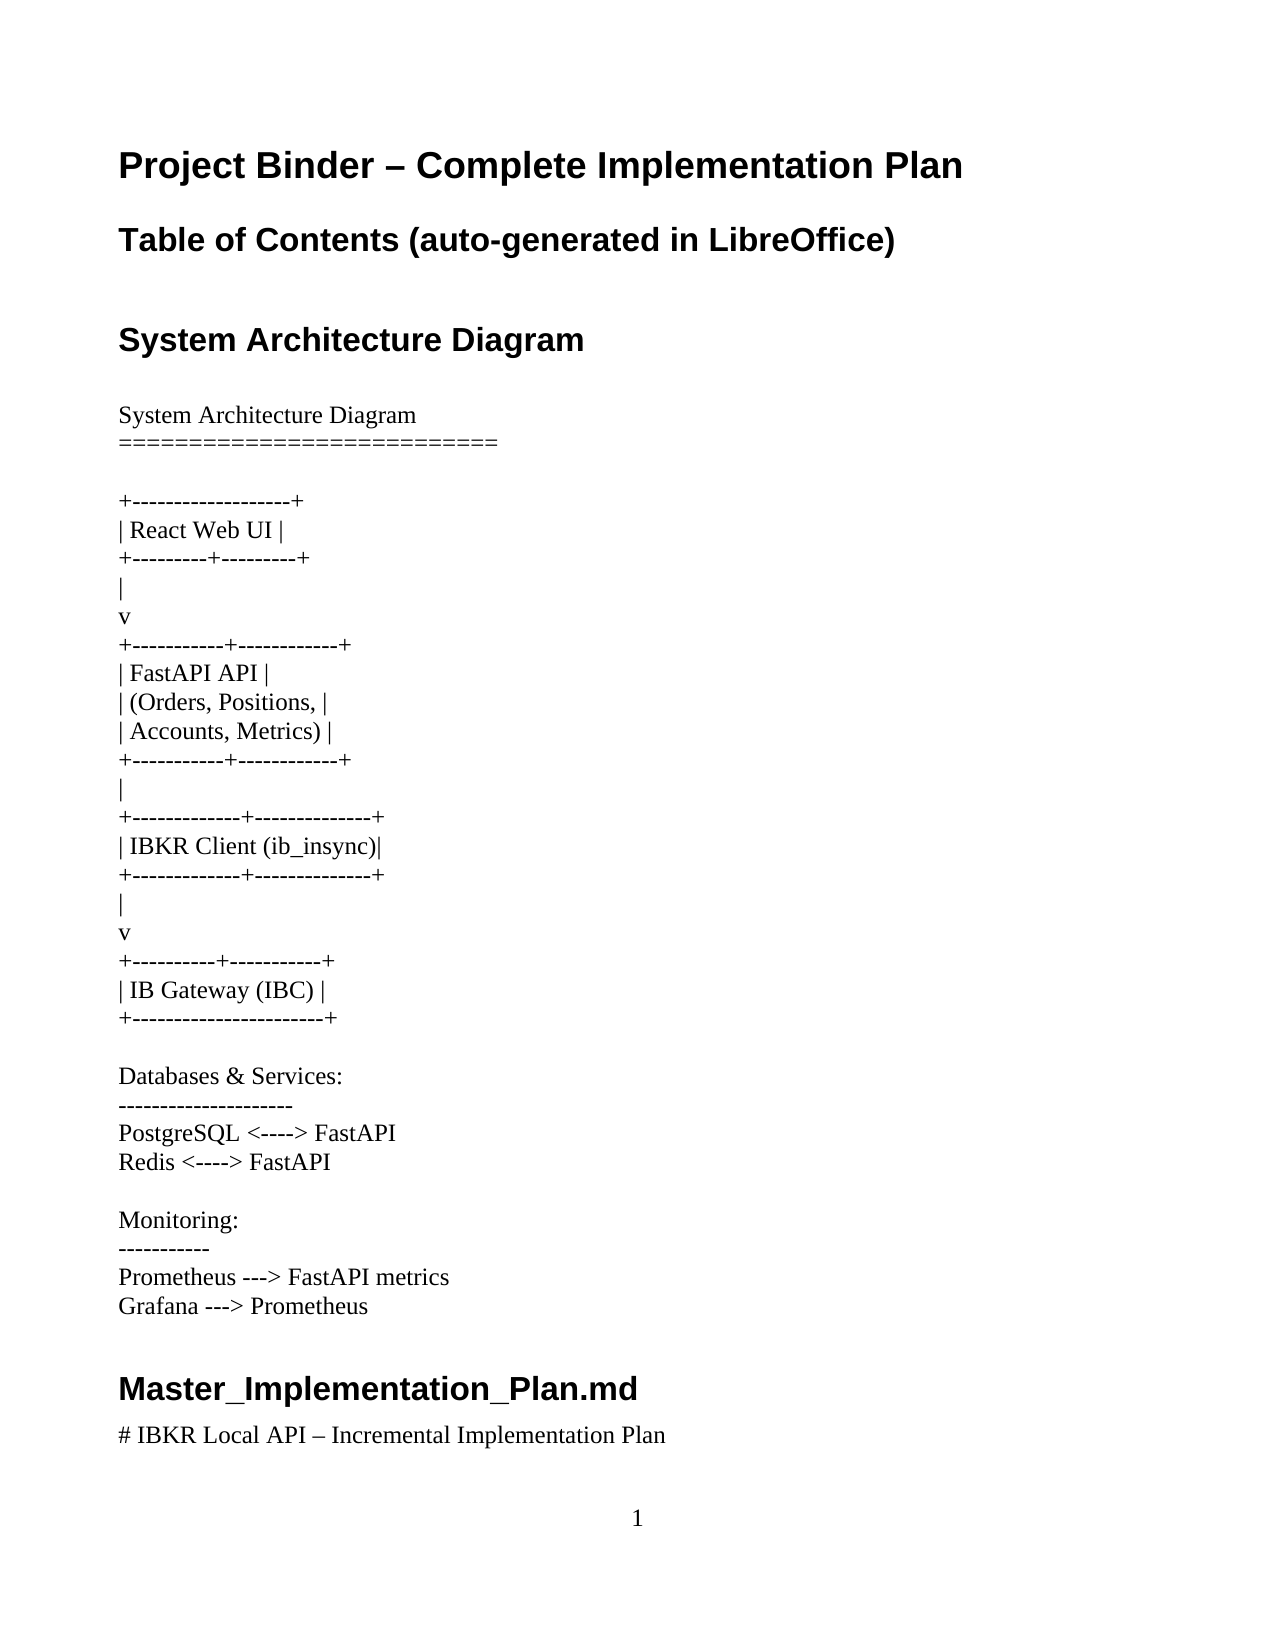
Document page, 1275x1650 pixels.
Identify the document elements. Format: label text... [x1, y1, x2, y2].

text | [118, 888, 1157, 917]
text +-------------+--------------+ [118, 860, 1157, 888]
text v [118, 601, 1157, 630]
text Prometheus ---> FastAPI metrics [118, 1262, 1157, 1291]
text +-----------------------+ [118, 1003, 1157, 1032]
text PostgreSQL <----> FastAPI [118, 1118, 1157, 1147]
text System Architecture Diagram [118, 400, 1157, 428]
text v [118, 917, 1157, 946]
subtitle System Architecture Diagram [118, 320, 1157, 358]
subtitle Project Binder – Complete Implementation Plan [118, 143, 1157, 186]
text # IBKR Local API – Incremental Implementation Plan [118, 1420, 1157, 1449]
text +-------------+--------------+ [118, 802, 1157, 831]
text | IBKR Client (ib_insync)| [118, 831, 1157, 860]
text | IB Gateway (IBC) | [118, 975, 1157, 1003]
text Monitoring: [118, 1205, 1157, 1233]
text +-----------+------------+ [118, 630, 1157, 658]
text Redis <----> FastAPI [118, 1147, 1157, 1176]
text =========================== [118, 428, 1157, 457]
text --------------------- [118, 1090, 1157, 1118]
subtitle Table of Contents (auto-generated in LibreOffice) [118, 219, 1157, 258]
text +---------+---------+ [118, 543, 1157, 572]
text Grafana ---> Prometheus [118, 1291, 1157, 1320]
text ----------- [118, 1233, 1157, 1262]
text | React Web UI | [118, 515, 1157, 543]
text Databases & Services: [118, 1061, 1157, 1090]
text +----------+-----------+ [118, 946, 1157, 975]
text | [118, 773, 1157, 802]
text | FastAPI API | [118, 658, 1157, 687]
subtitle Master_Implementation_Plan.md [118, 1369, 1157, 1408]
text +-------------------+ [118, 486, 1157, 515]
text | [118, 572, 1157, 601]
text | Accounts, Metrics) | [118, 716, 1157, 745]
text +-----------+------------+ [118, 745, 1157, 773]
text | (Orders, Positions, | [118, 687, 1157, 716]
